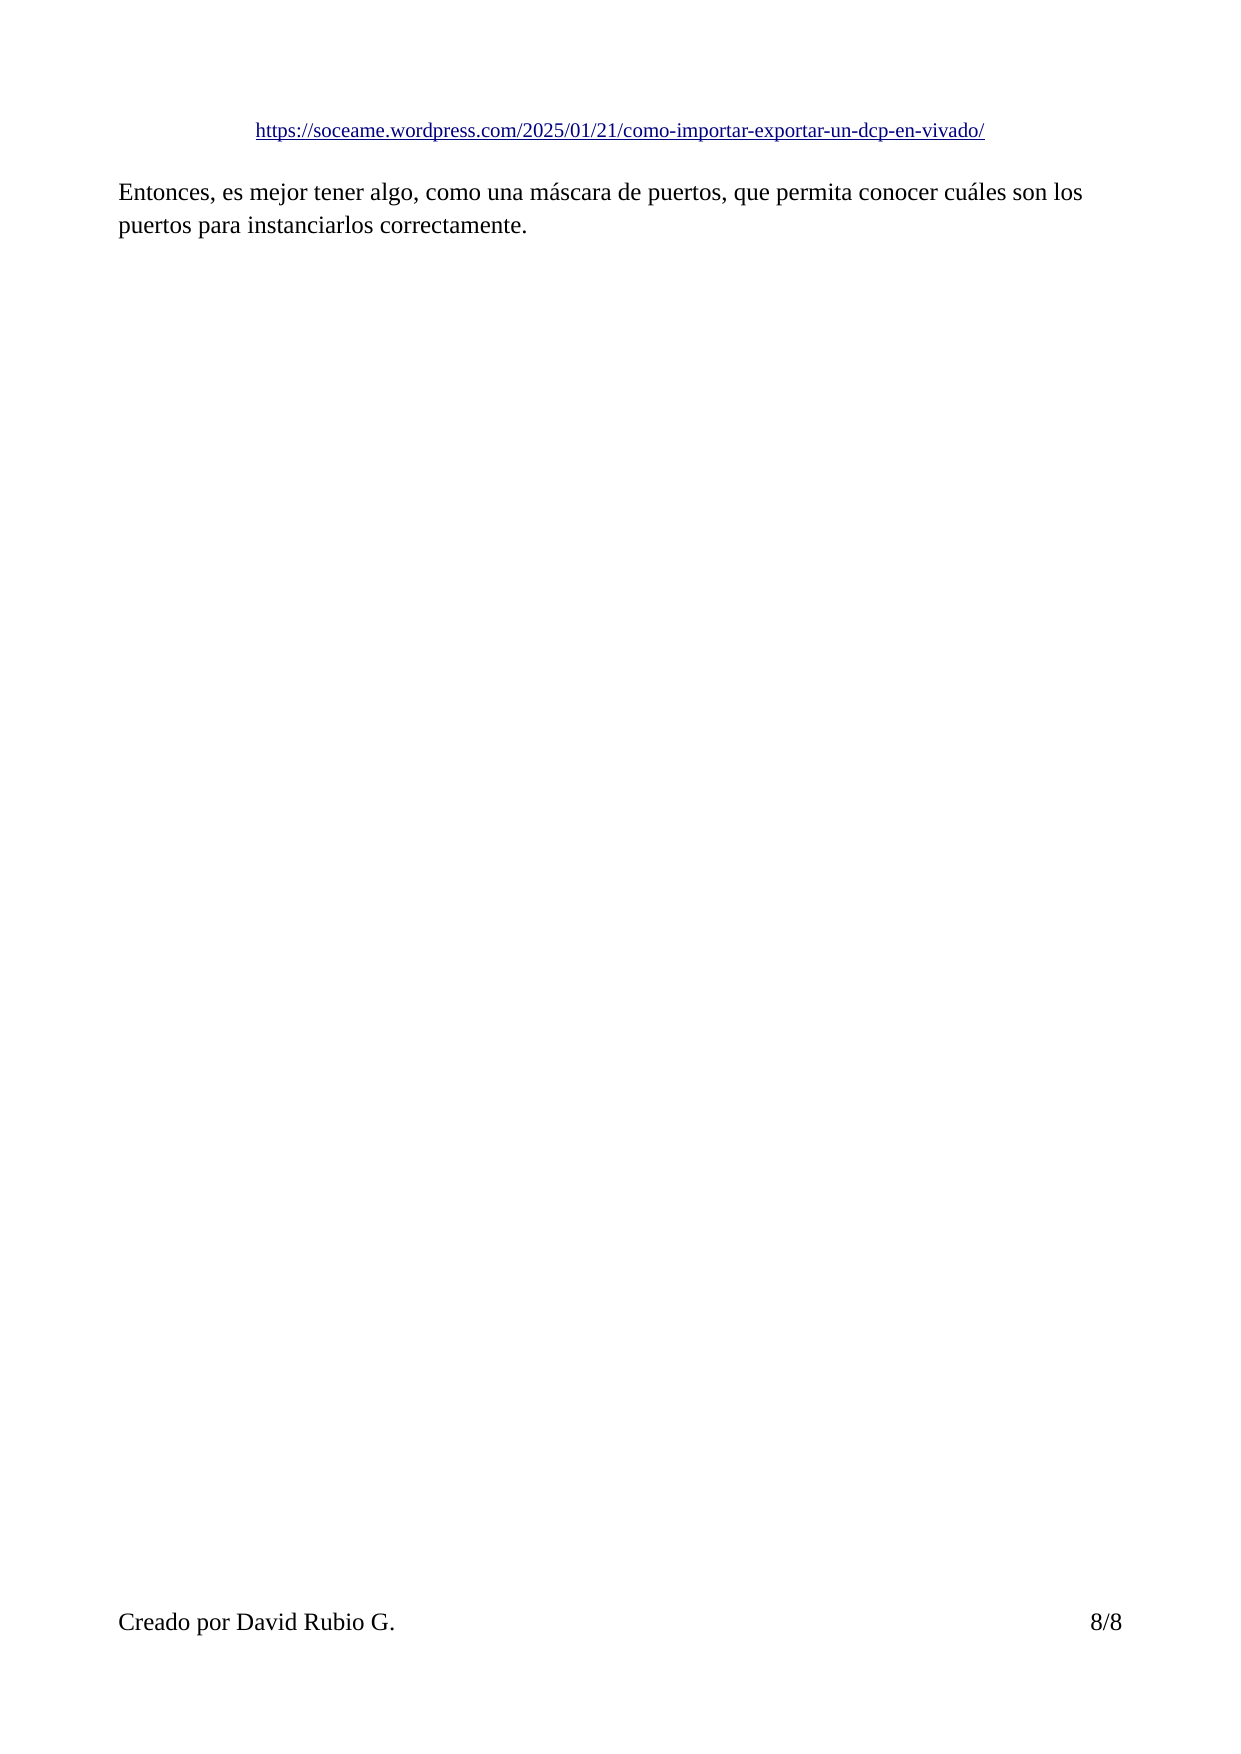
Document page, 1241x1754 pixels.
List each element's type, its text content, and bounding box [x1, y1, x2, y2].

text Entonces, es mejor tener algo, como una máscara de puertos, que permita conocer cuáles son los puertos para instanciarlos correctamente. [118, 177, 1122, 239]
